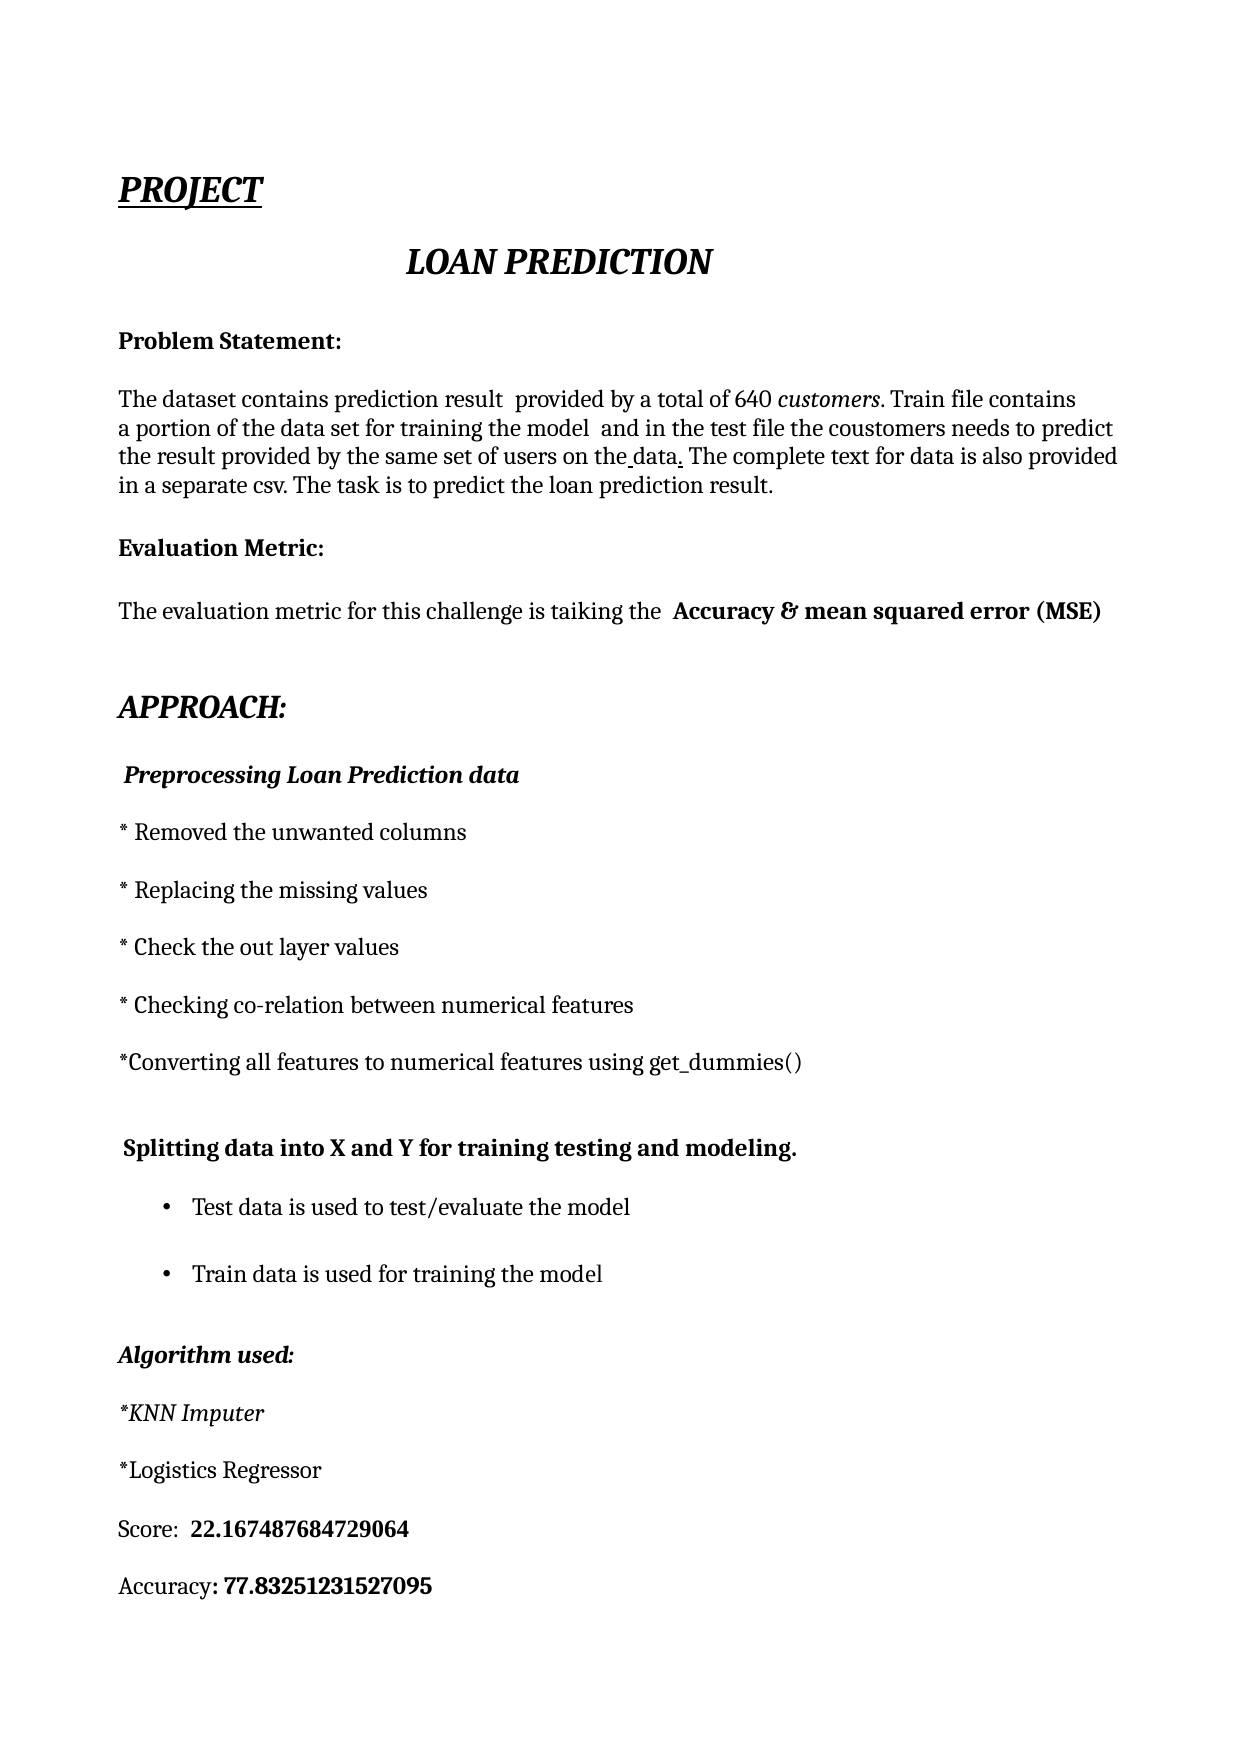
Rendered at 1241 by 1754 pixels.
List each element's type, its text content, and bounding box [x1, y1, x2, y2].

text The dataset contains prediction result provided by a total of 640 customers. Train file contains a portion of the data set for training the model and in the test file the coustomers needs to predict the result provided by the same set of users on the data. The complete text for data is also provided in a separate csv. The task is to predict the loan prediction result. [118, 385, 1122, 500]
list Train data is used for training the model [162, 1259, 1122, 1288]
text Algorithm used: [118, 1341, 1122, 1370]
text Preprocessing Loan Prediction data [118, 761, 1122, 789]
text Accuracy: 77.83251231527095 [118, 1572, 1122, 1601]
text * Removed the unwanted columns [118, 818, 1122, 847]
text APPROACH: [118, 688, 1122, 727]
text The evaluation metric for this challenge is taiking the Accuracy & mean squared error (MSE) [118, 597, 1122, 625]
list Test data is used to test/evaluate the model [162, 1193, 1122, 1221]
text * Replacing the missing values [118, 876, 1122, 904]
text LOAN PREDICTION [118, 241, 1122, 284]
text *KNN Imputer [118, 1399, 1122, 1427]
text Evaluation Metric: [118, 534, 1122, 563]
text * Checking co-relation between numerical features [118, 991, 1122, 1019]
text Score: 22.167487684729064 [118, 1514, 1122, 1543]
text * Check the out layer values [118, 933, 1122, 962]
text Splitting data into X and Y for training testing and modeling. [118, 1134, 1122, 1163]
text Problem Statement: [118, 327, 1122, 356]
text PROJECT [118, 169, 1122, 212]
text *Converting all features to numerical features using get_dummies() [118, 1048, 1122, 1077]
text *Logistics Regressor [118, 1456, 1122, 1485]
